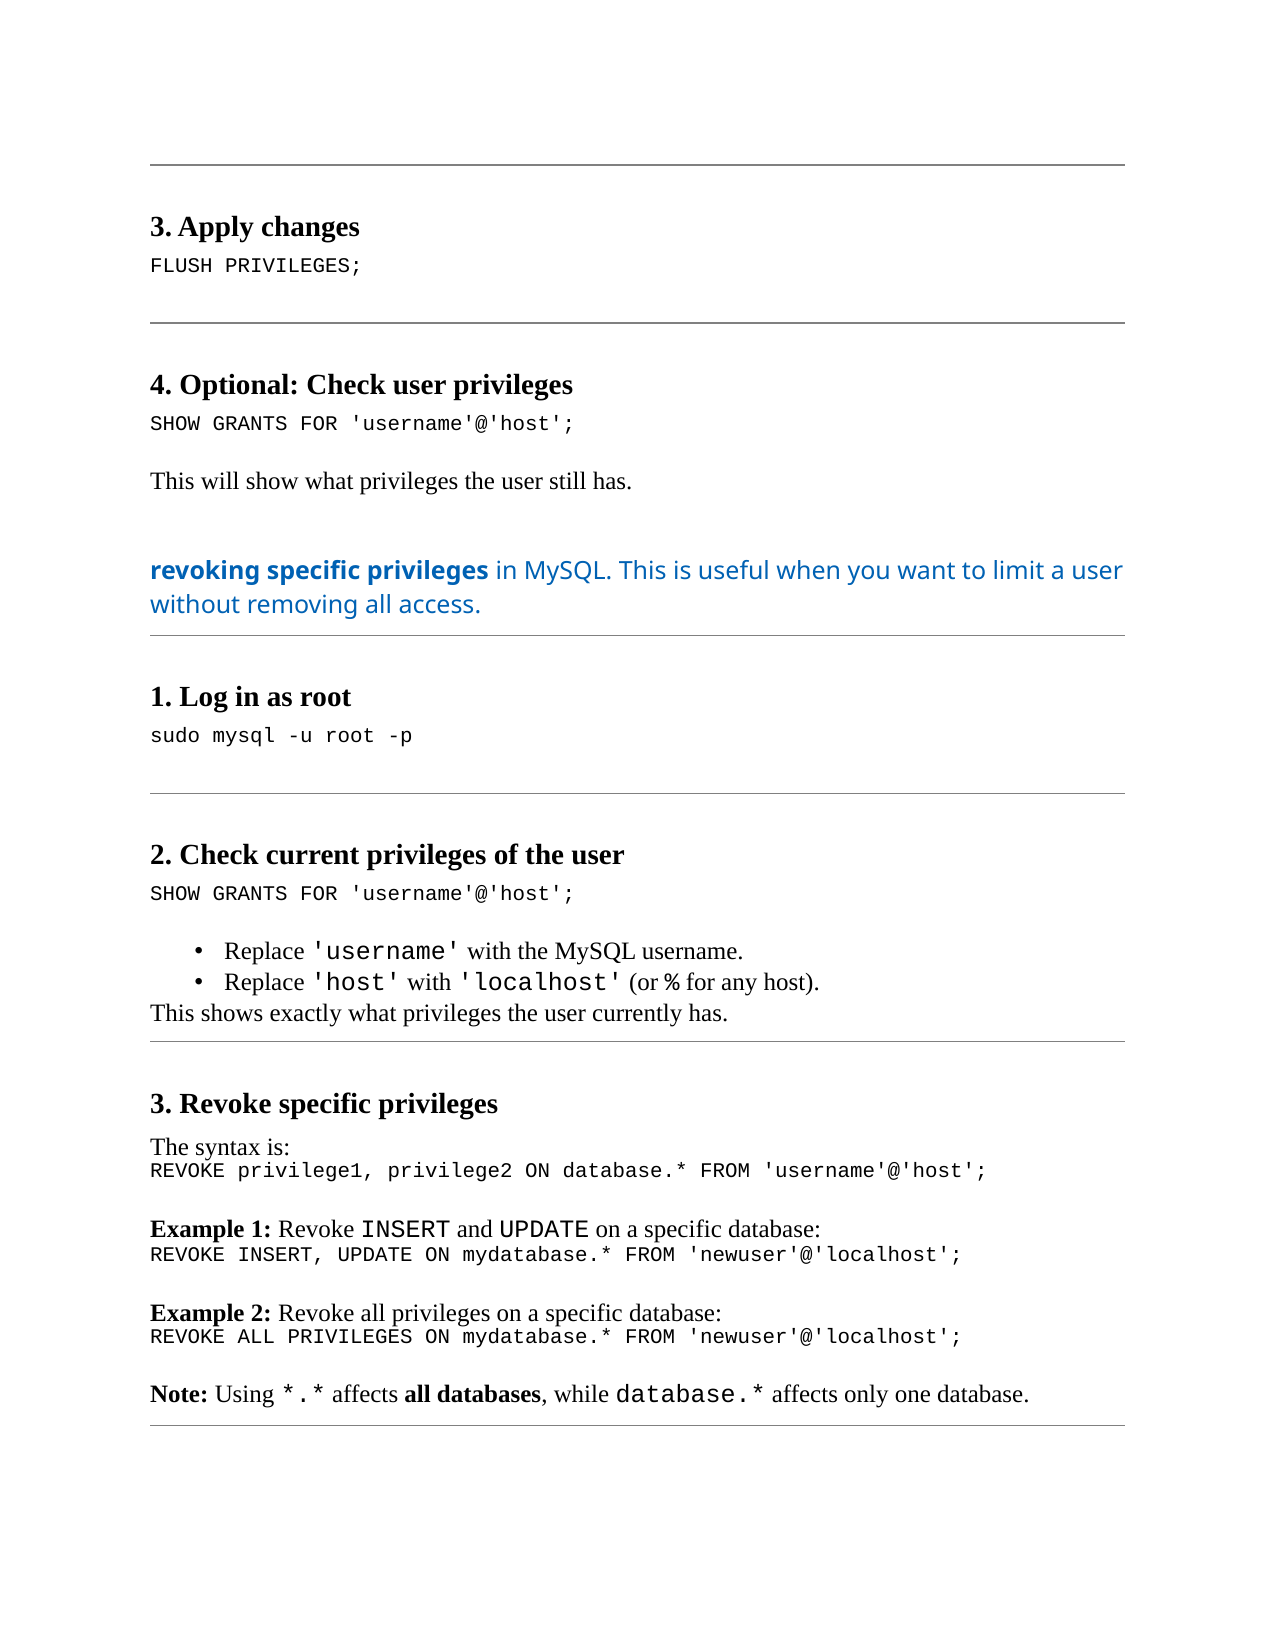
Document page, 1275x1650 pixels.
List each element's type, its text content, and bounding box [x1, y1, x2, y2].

text SHOW GRANTS FOR 'username'@'host'; [150, 883, 1125, 907]
text Example 2: Revoke all privileges on a specific database: [150, 1298, 1125, 1326]
text REVOKE ALL PRIVILEGES ON mydatabase.* FROM 'newuser'@'localhost'; [150, 1326, 1125, 1350]
text REVOKE privilege1, privilege2 ON database.* FROM 'username'@'host'; [150, 1161, 1125, 1184]
text REVOKE INSERT, UPDATE ON mydatabase.* FROM 'newuser'@'localhost'; [150, 1244, 1125, 1268]
text Note: Using *.* affects all databases, while database.* affects only one database. [150, 1379, 1125, 1410]
subtitle 3. Revoke specific privileges [150, 1086, 1125, 1119]
text SHOW GRANTS FOR 'username'@'host'; [150, 413, 1125, 437]
text FLUSH PRIVILEGES; [150, 255, 1125, 278]
list Replace 'username' with the MySQL username. [194, 936, 1125, 967]
list Replace 'host' with 'localhost' (or % for any host). [194, 967, 1125, 998]
text revoking specific privileges in MySQL. This is useful when you want to limit a user without removing all access. [150, 552, 1125, 620]
text sudo mysql -u root -p [150, 725, 1125, 749]
text Example 1: Revoke INSERT and UPDATE on a specific database: [150, 1214, 1125, 1244]
text The syntax is: [150, 1132, 1125, 1161]
text This shows exactly what privileges the user currently has. [150, 998, 1125, 1027]
subtitle 3. Apply changes [150, 209, 1125, 242]
text This will show what privileges the user still has. [150, 466, 1125, 495]
subtitle 1. Log in as root [150, 679, 1125, 713]
subtitle 2. Check current privileges of the user [150, 837, 1125, 871]
subtitle 4. Optional: Check user privileges [150, 367, 1125, 400]
